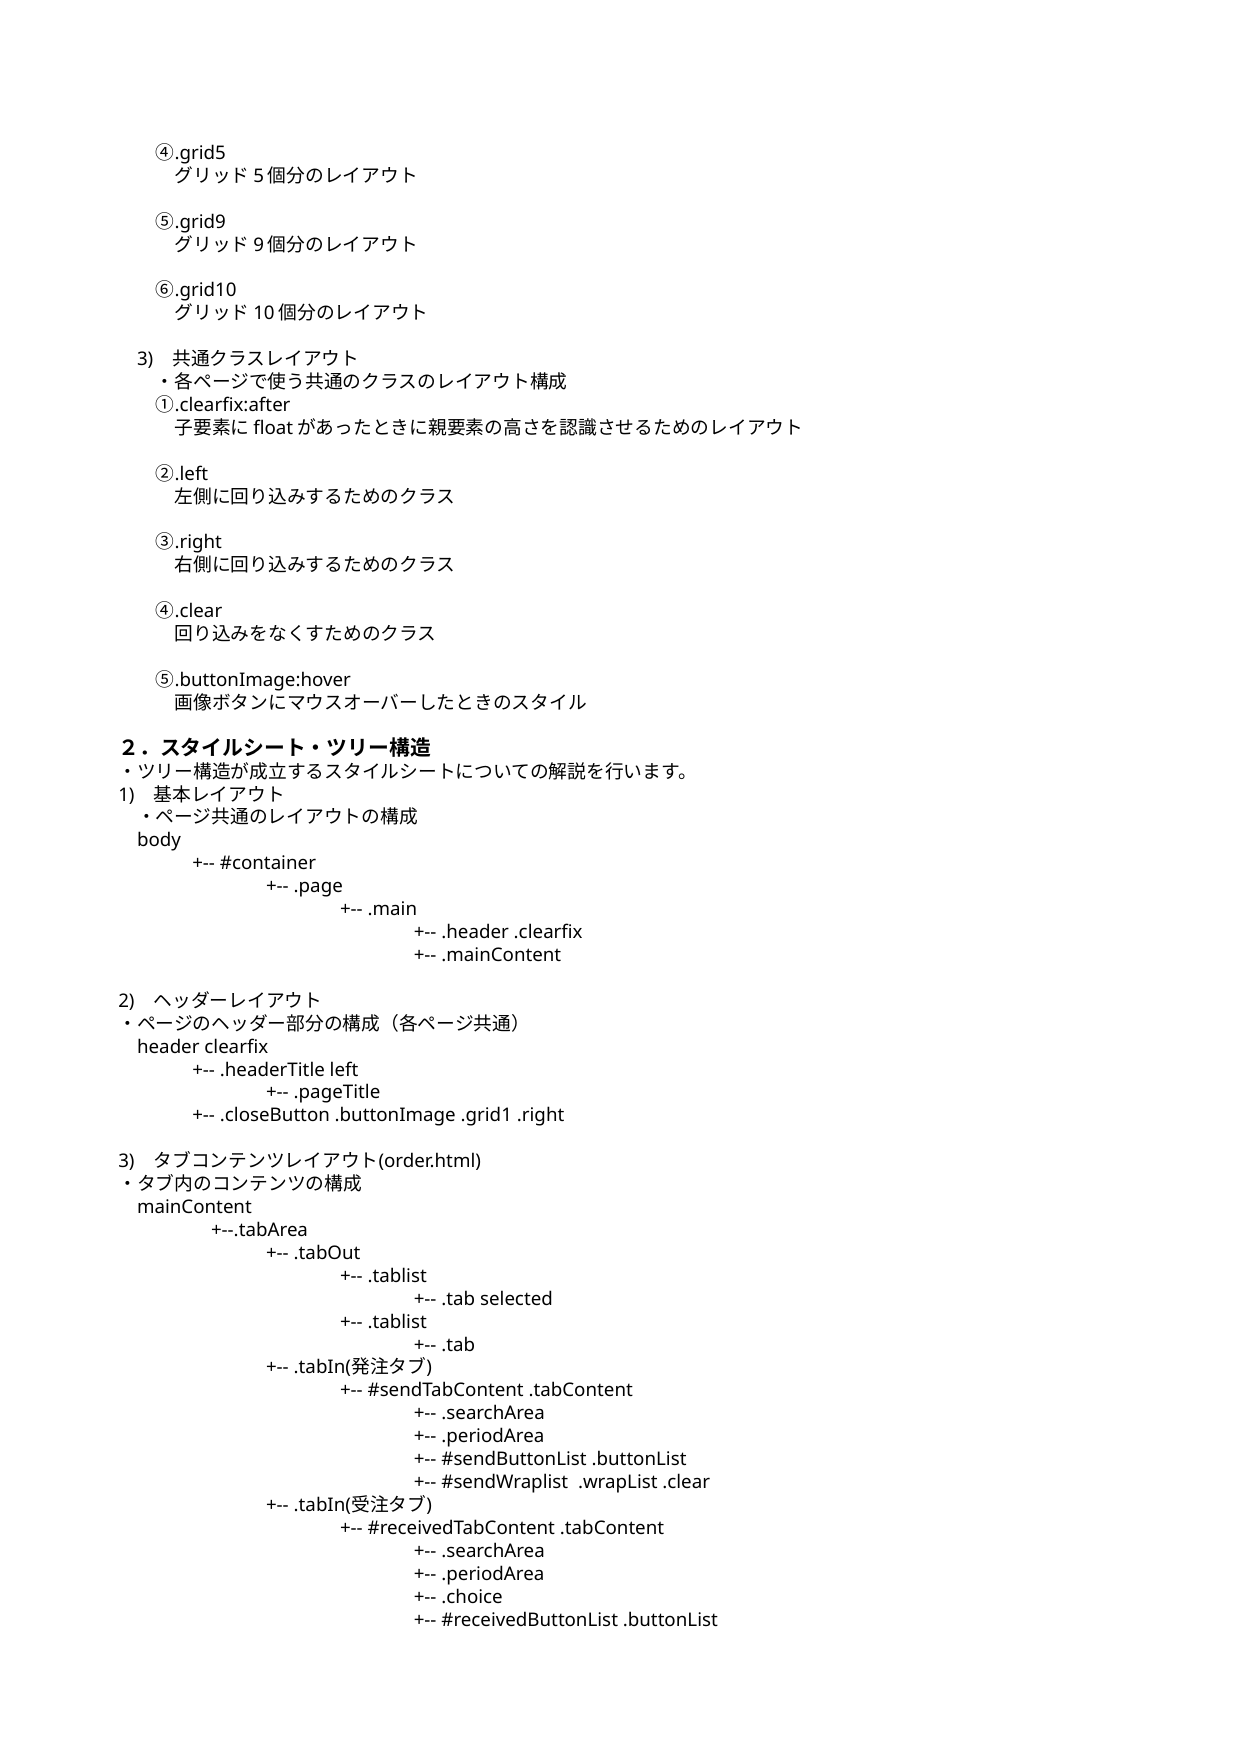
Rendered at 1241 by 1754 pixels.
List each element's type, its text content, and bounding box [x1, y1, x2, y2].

text グリッド10個分のレイアウト [118, 301, 1122, 324]
text ⑥.grid10 [118, 278, 1122, 301]
text ③.right [118, 531, 1122, 553]
text header clearfix [118, 1035, 1122, 1058]
text ２．スタイルシート・ツリー構造 [118, 737, 1122, 760]
text ⑤.grid9 [118, 210, 1122, 233]
text グリッド5個分のレイアウト [118, 164, 1122, 187]
text +-- #sendWraplist .wrapList .clear [118, 1470, 1122, 1493]
text 右側に回り込みするためのクラス [118, 553, 1122, 576]
text ・ページ共通のレイアウトの構成 [118, 806, 1122, 828]
text ④.grid5 [118, 141, 1122, 164]
text +-- .searchArea [118, 1539, 1122, 1562]
text グリッド9個分のレイアウト [118, 233, 1122, 256]
text +-- .main [118, 897, 1122, 920]
text 子要素にfloatがあったときに親要素の高さを認識させるためのレイアウト [118, 416, 1122, 439]
text +-- .tab selected [118, 1287, 1122, 1310]
text ②.left [118, 462, 1122, 485]
text 2) ヘッダーレイアウト [118, 989, 1122, 1012]
text +-- .periodArea [118, 1424, 1122, 1447]
text +-- .headerTitle left [118, 1058, 1122, 1081]
text 左側に回り込みするためのクラス [118, 485, 1122, 508]
text +-- #receivedButtonList .buttonList [118, 1608, 1122, 1631]
text body [118, 828, 1122, 851]
text 3) 共通クラスレイアウト [118, 347, 1122, 370]
text +-- .choice [118, 1585, 1122, 1608]
text 回り込みをなくすためのクラス [118, 622, 1122, 645]
text ・ページのヘッダー部分の構成（各ページ共通） [118, 1012, 1122, 1035]
text +-- .page [118, 874, 1122, 897]
text ・タブ内のコンテンツの構成 [118, 1172, 1122, 1195]
text 1) 基本レイアウト [118, 783, 1122, 806]
text +-- .tabIn(受注タブ) [118, 1493, 1122, 1516]
text ⑤.buttonImage:hover [118, 668, 1122, 691]
text +-- .tabIn(発注タブ) [118, 1356, 1122, 1378]
text +-- .closeButton .buttonImage .grid1 .right [118, 1103, 1122, 1126]
text +-- .periodArea [118, 1562, 1122, 1585]
text +-- .tabOut [118, 1241, 1122, 1264]
text +-- #receivedTabContent .tabContent [118, 1516, 1122, 1539]
text +-- .header .clearfix [118, 920, 1122, 943]
text mainContent [118, 1195, 1122, 1218]
text +-- .mainContent [118, 943, 1122, 966]
text 3) タブコンテンツレイアウト(order.html) [118, 1149, 1122, 1172]
text +-- #sendButtonList .buttonList [118, 1447, 1122, 1470]
text ・ツリー構造が成立するスタイルシートについての解説を行います。 [118, 760, 1122, 783]
text ①.clearfix:after [118, 393, 1122, 416]
text ④.clear [118, 599, 1122, 622]
text +-- #sendTabContent .tabContent [118, 1378, 1122, 1401]
text +--.tabArea [118, 1218, 1122, 1241]
text +-- .tablist [118, 1310, 1122, 1333]
text +-- .tablist [118, 1264, 1122, 1287]
text 画像ボタンにマウスオーバーしたときのスタイル [118, 691, 1122, 714]
text ・各ページで使う共通のクラスのレイアウト構成 [118, 370, 1122, 393]
text +-- .tab [118, 1333, 1122, 1356]
text +-- .pageTitle [118, 1081, 1122, 1103]
text +-- #container [118, 851, 1122, 874]
text +-- .searchArea [118, 1401, 1122, 1424]
